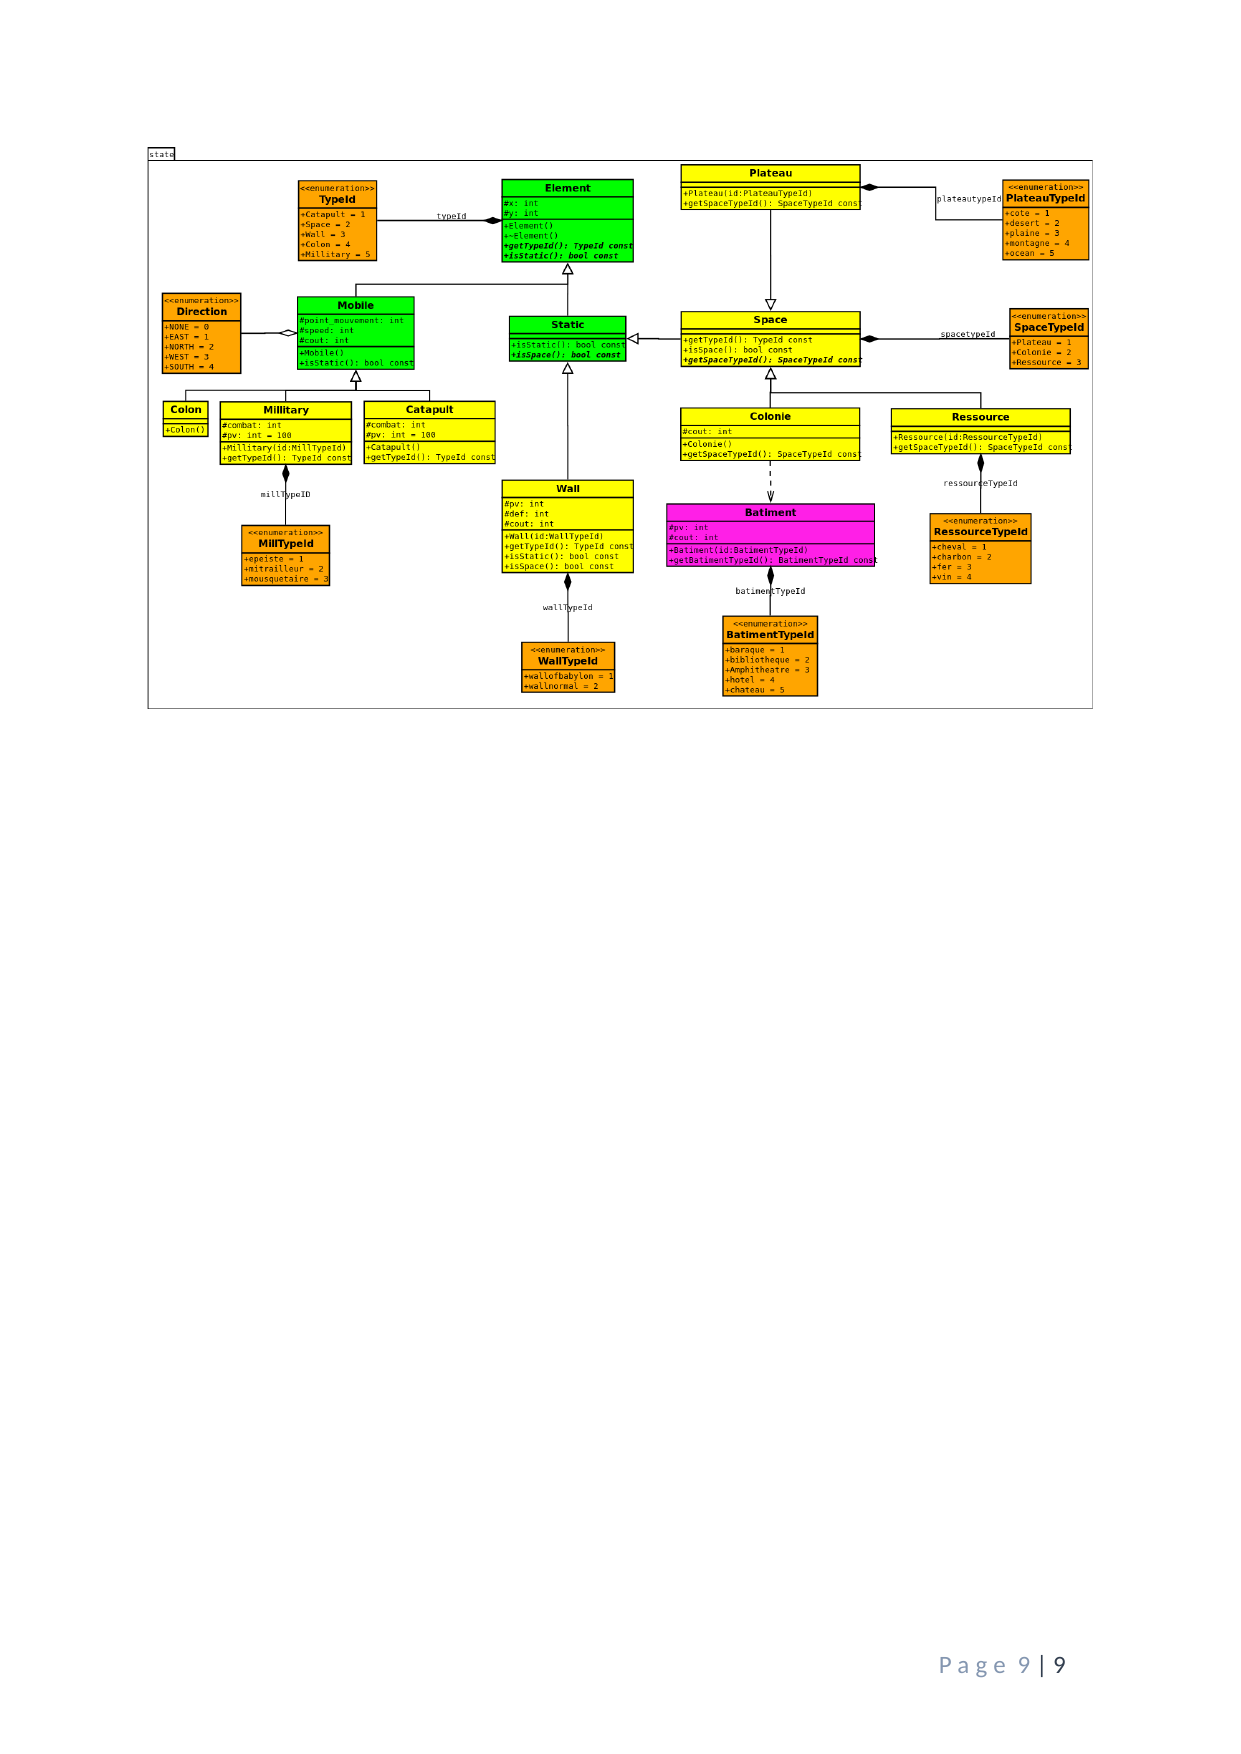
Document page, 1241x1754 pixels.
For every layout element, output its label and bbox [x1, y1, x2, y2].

picture [147, 147, 1093, 709]
